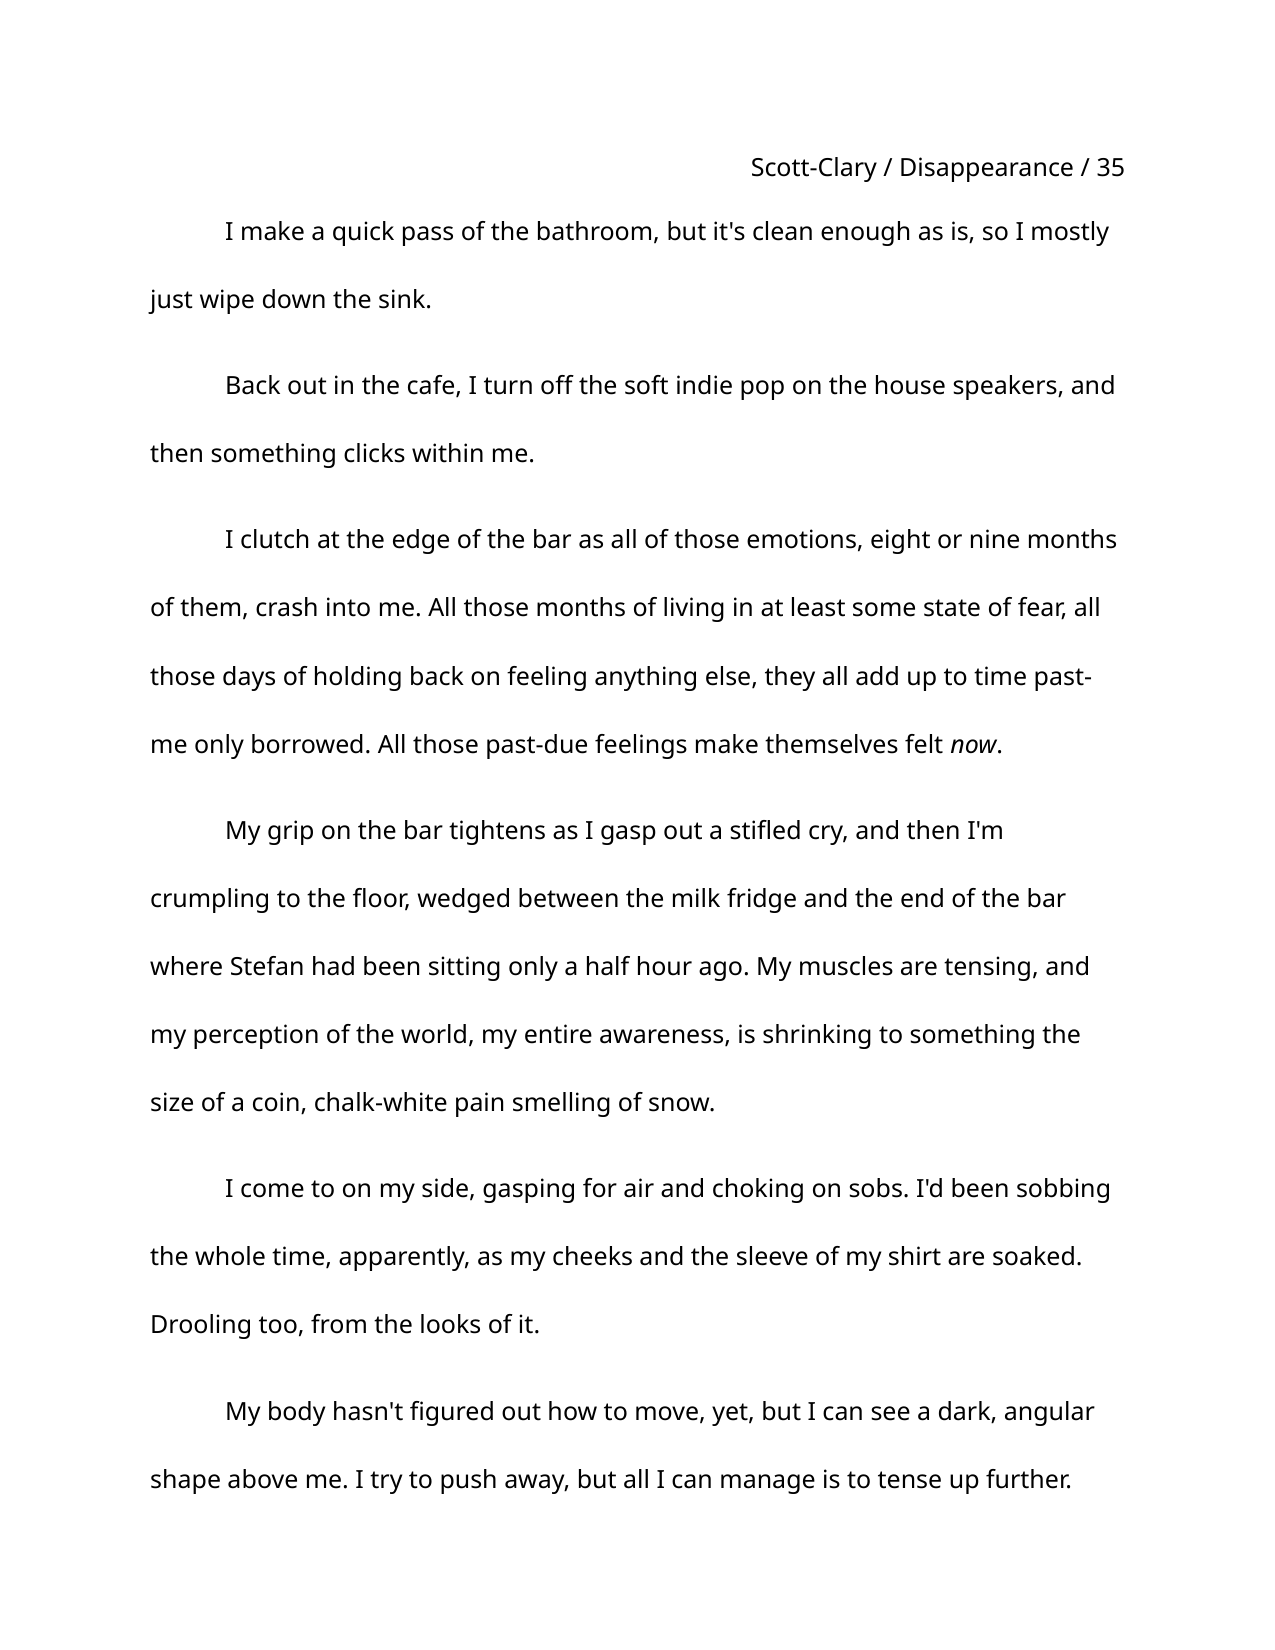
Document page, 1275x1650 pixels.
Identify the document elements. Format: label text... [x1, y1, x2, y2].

text I clutch at the edge of the bar as all of those emotions, eight or nine months of them, crash into me. All those months of living in at least some state of fear, all those days of holding back on feeling anything else, they all add up to time past-me only borrowed. All those past-due feelings make themselves felt now. [150, 522, 1125, 760]
text I make a quick pass of the bathroom, but it's clean enough as is, so I mostly just wipe down the sink. [150, 213, 1125, 316]
text I come to on my side, gasping for air and choking on sobs. I'd been sobbing the whole time, apparently, as my cheeks and the sleeve of my shirt are soaked. Drooling too, from the looks of it. [150, 1171, 1125, 1341]
text My grip on the bar tightens as I gasp out a stifled cry, and then I'm crumpling to the floor, wedged between the milk fridge and the end of the bar where Stefan had been sitting only a half hour ago. My muscles are tensing, and my perception of the world, my entire awareness, is shrinking to something the size of a coin, chalk-white pain smelling of snow. [150, 812, 1125, 1119]
text Back out in the cafe, I turn off the soft indie pop on the house speakers, and then something clicks within me. [150, 368, 1125, 470]
text My body hasn't figured out how to move, yet, but I can see a dark, angular shape above me. I try to push away, but all I can manage is to tense up further. [150, 1393, 1125, 1495]
